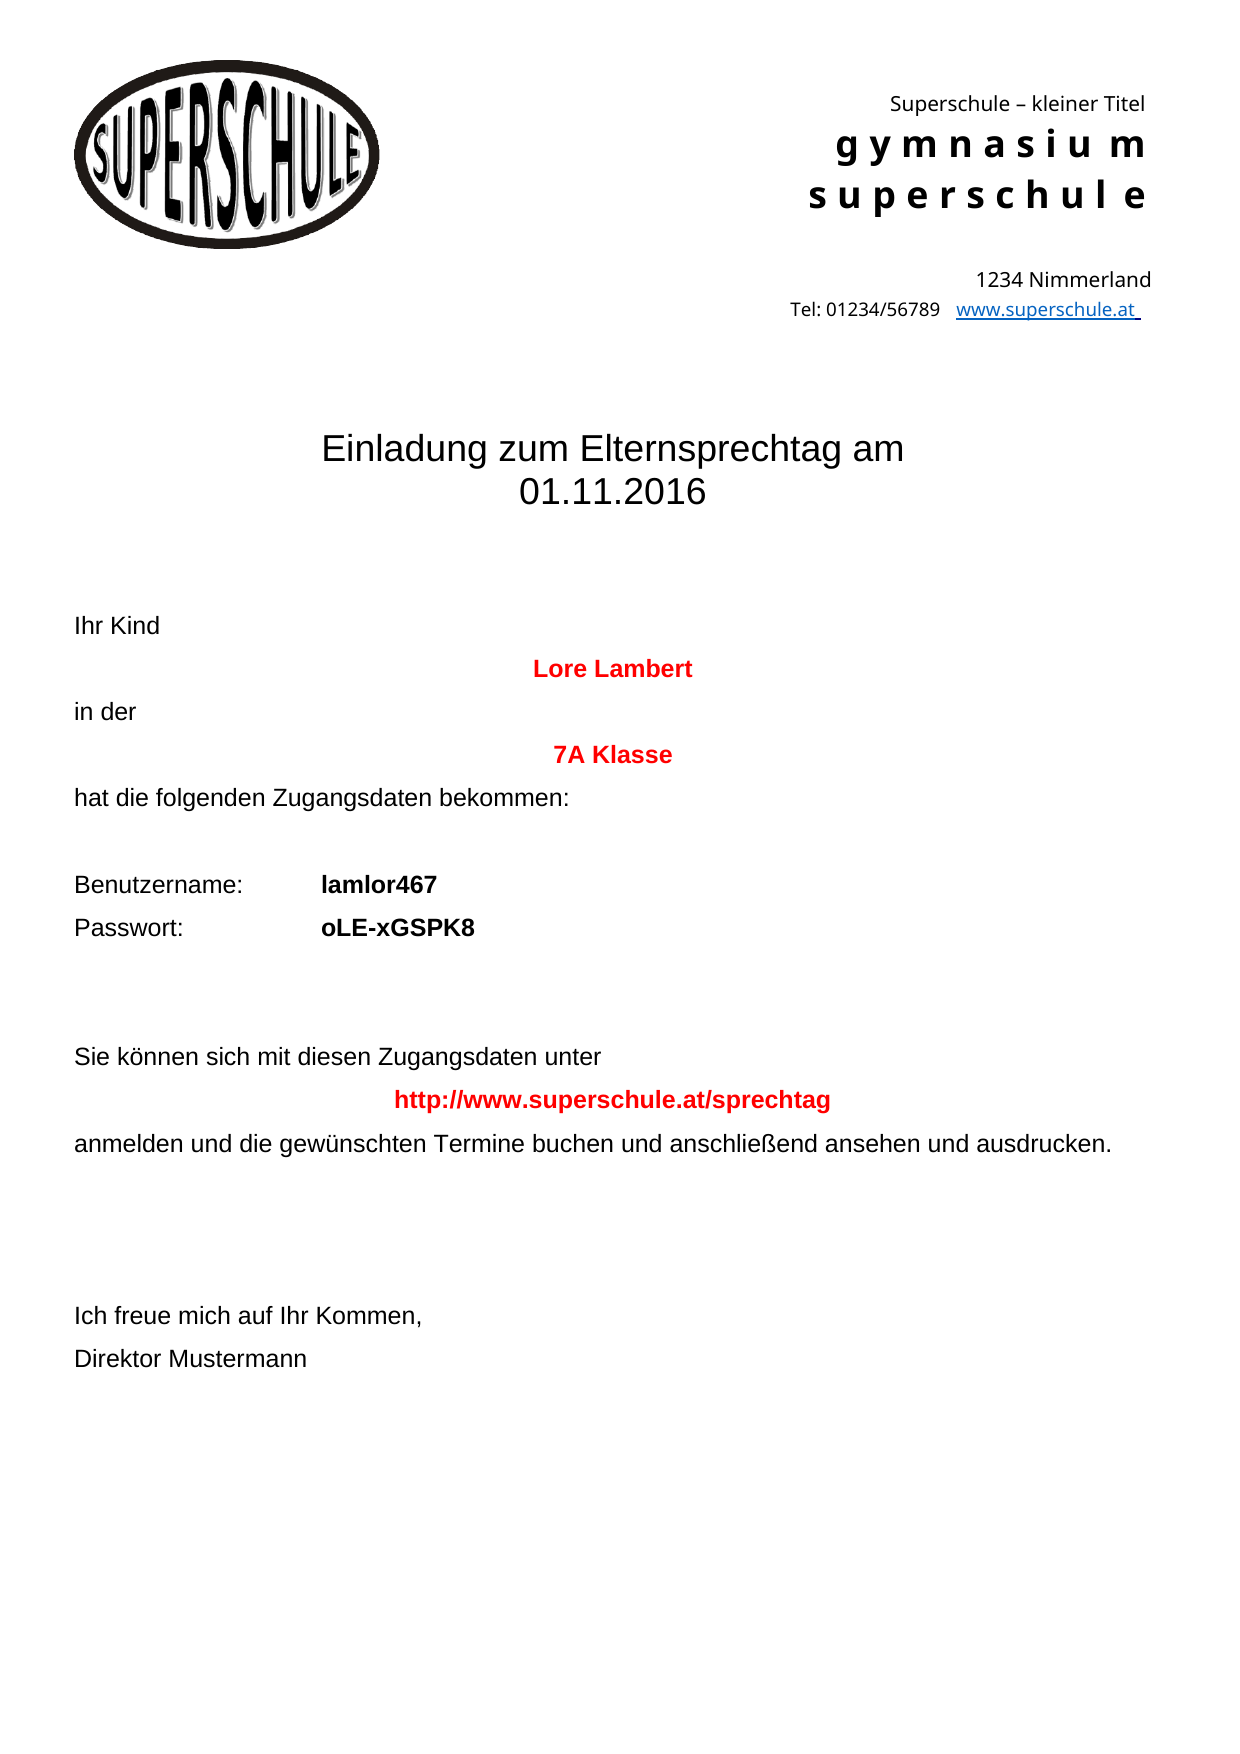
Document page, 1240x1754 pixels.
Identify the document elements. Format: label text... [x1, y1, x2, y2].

text 01.11.2016 [74, 469, 1152, 513]
text Einladung zum Elternsprechtag am [74, 426, 1152, 469]
text http://www.superschule.at/sprechtag [74, 1085, 1152, 1114]
text hat die folgenden Zugangsdaten bekommen: [74, 783, 1152, 812]
text Lore Lambert [74, 654, 1152, 683]
text Ihr Kind [74, 611, 1152, 639]
text Sie können sich mit diesen Zugangsdaten unter [74, 1042, 1152, 1071]
text anmelden und die gewünschten Termine buchen und anschließend ansehen und ausdrucken. [74, 1128, 1152, 1157]
text Ich freue mich auf Ihr Kommen, [74, 1301, 1152, 1330]
text Direktor Mustermann [74, 1344, 1152, 1373]
text Passwort: oLE-xGSPK8 [74, 913, 1152, 942]
text Tel: 01234/56789 www.superschule.at [738, 293, 1152, 323]
text 7A Klasse [74, 740, 1152, 769]
text in der [74, 697, 1152, 726]
text 1234 Nimmerland [738, 265, 1152, 293]
text gymnasiu m [709, 117, 1152, 168]
text superschul e [709, 168, 1152, 219]
text Benutzername: lamlor467 [74, 869, 1152, 898]
text Superschule – kleiner Titel [694, 88, 1152, 117]
